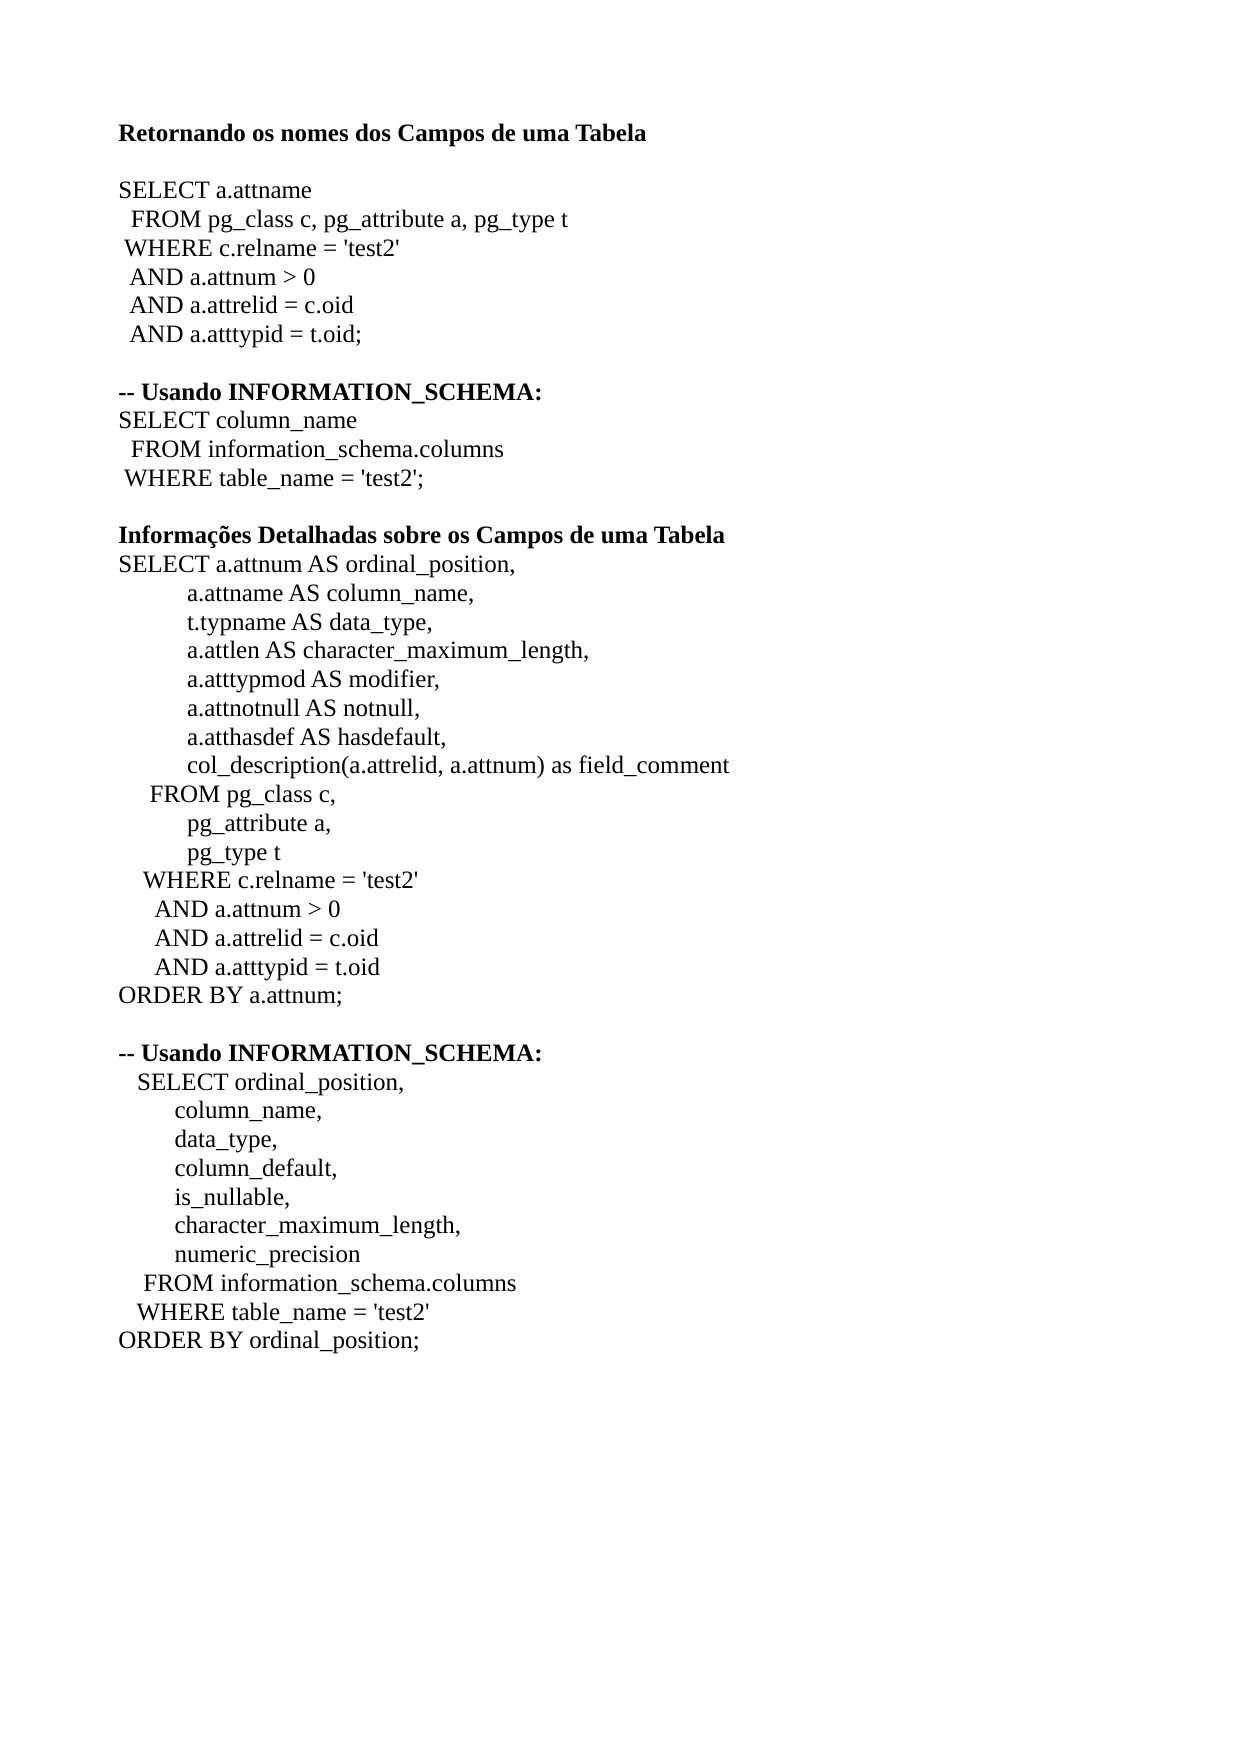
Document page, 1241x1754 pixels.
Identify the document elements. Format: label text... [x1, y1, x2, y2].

text Informações Detalhadas sobre os Campos de uma Tabela [118, 521, 1122, 549]
text pg_attribute a, [118, 808, 1122, 837]
text a.attname AS column_name, [118, 578, 1122, 607]
text -- Usando INFORMATION_SCHEMA: [118, 377, 1122, 406]
text a.attnotnull AS notnull, [118, 693, 1122, 722]
text numeric_precision [118, 1239, 1122, 1268]
text col_description(a.attrelid, a.attnum) as field_comment [118, 751, 1122, 779]
text column_name, [118, 1096, 1122, 1124]
text AND a.attnum > 0 [118, 262, 1122, 291]
text data_type, [118, 1124, 1122, 1153]
text WHERE table_name = 'test2'; [118, 463, 1122, 492]
text a.attlen AS character_maximum_length, [118, 636, 1122, 664]
text AND a.attrelid = c.oid [118, 923, 1122, 952]
text WHERE c.relname = 'test2' [118, 866, 1122, 894]
text SELECT ordinal_position, [118, 1067, 1122, 1096]
text AND a.attnum > 0 [118, 894, 1122, 923]
text FROM information_schema.columns [118, 1268, 1122, 1297]
text pg_type t [118, 837, 1122, 866]
text SELECT a.attname [118, 176, 1122, 204]
text AND a.atttypid = t.oid [118, 952, 1122, 981]
text SELECT column_name [118, 406, 1122, 434]
text a.atttypmod AS modifier, [118, 664, 1122, 693]
text ORDER BY a.attnum; [118, 981, 1122, 1009]
text AND a.atttypid = t.oid; [118, 319, 1122, 348]
text FROM information_schema.columns [118, 434, 1122, 463]
text column_default, [118, 1153, 1122, 1182]
text -- Usando INFORMATION_SCHEMA: [118, 1038, 1122, 1067]
text WHERE c.relname = 'test2' [118, 233, 1122, 262]
text SELECT a.attnum AS ordinal_position, [118, 549, 1122, 578]
text t.typname AS data_type, [118, 607, 1122, 636]
text character_maximum_length, [118, 1211, 1122, 1239]
text WHERE table_name = 'test2' [118, 1297, 1122, 1326]
text ORDER BY ordinal_position; [118, 1326, 1122, 1354]
text FROM pg_class c, [118, 779, 1122, 808]
text a.atthasdef AS hasdefault, [118, 722, 1122, 751]
text Retornando os nomes dos Campos de uma Tabela [118, 118, 1122, 147]
text FROM pg_class c, pg_attribute a, pg_type t [118, 204, 1122, 233]
text is_nullable, [118, 1182, 1122, 1211]
text AND a.attrelid = c.oid [118, 291, 1122, 319]
